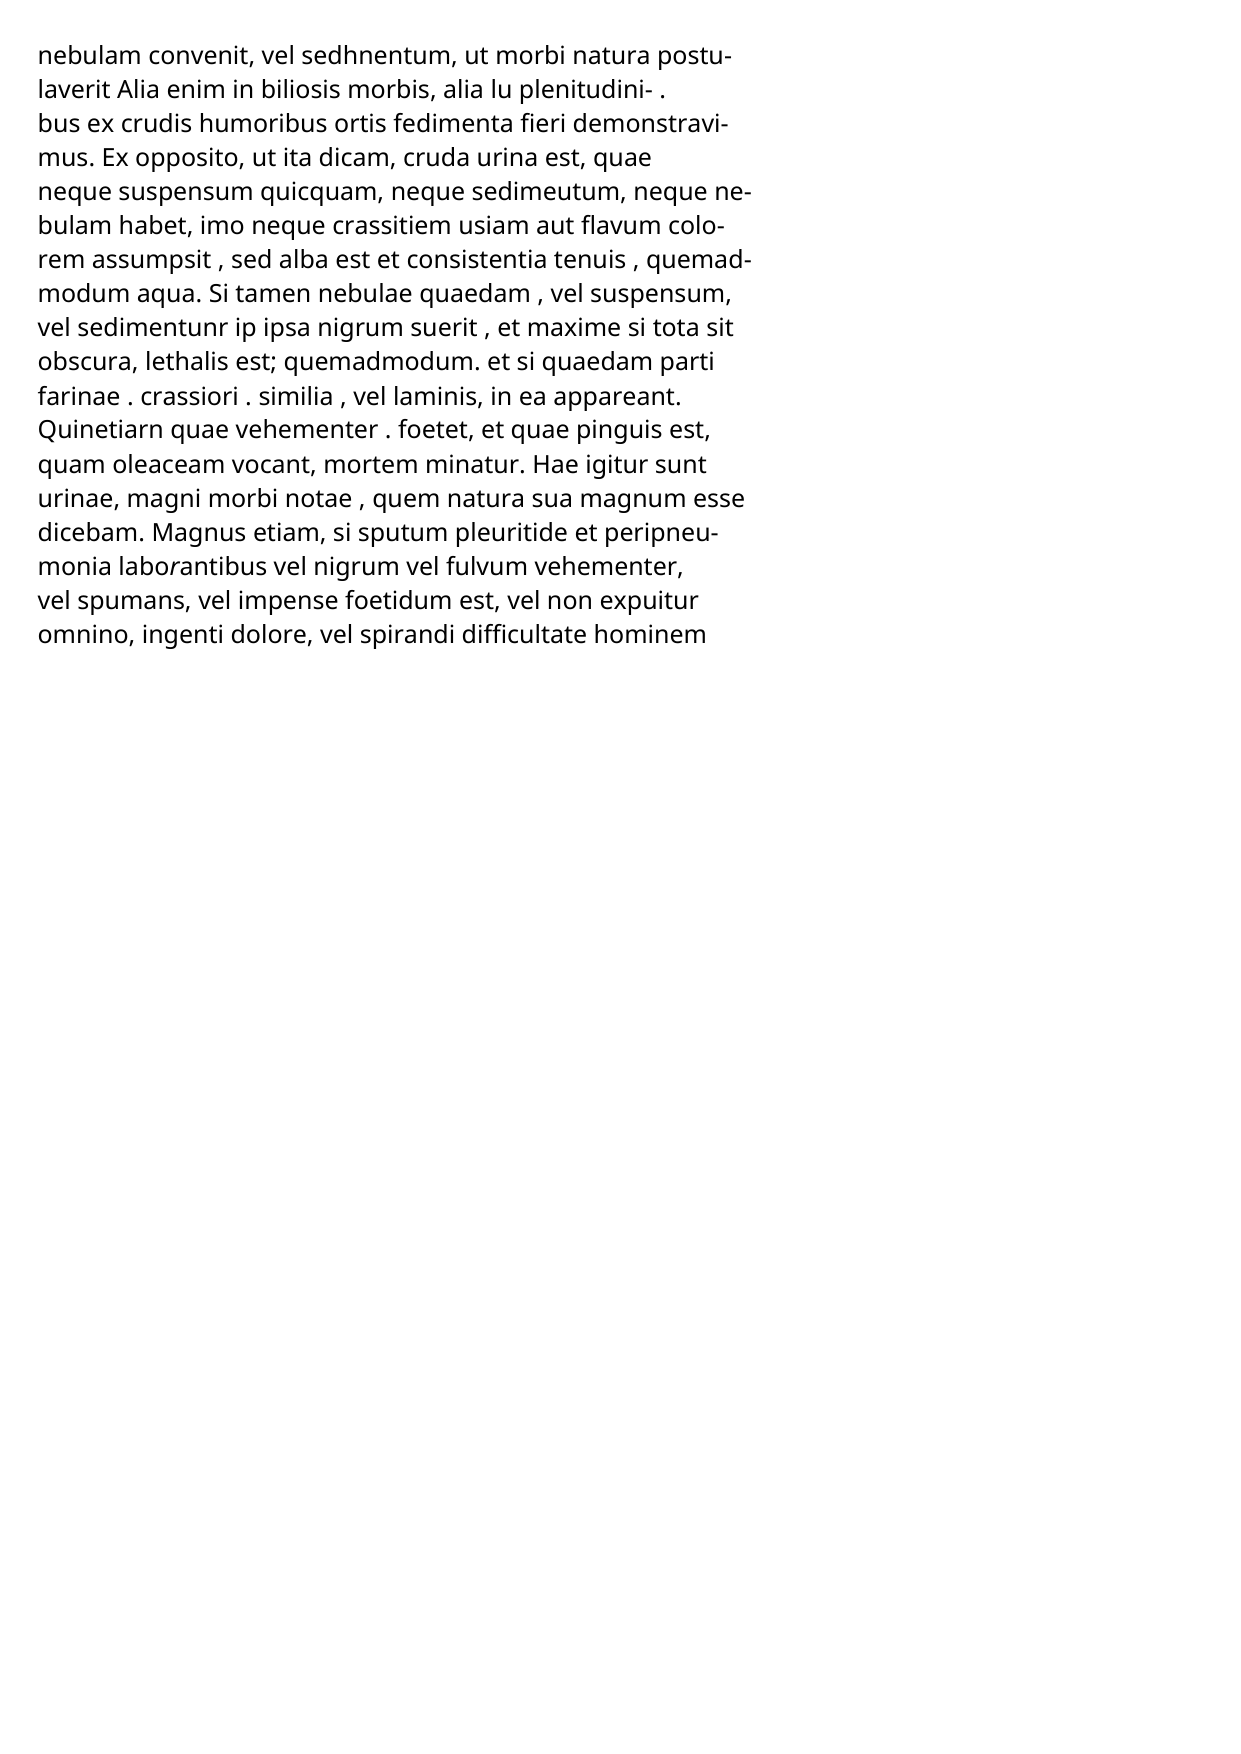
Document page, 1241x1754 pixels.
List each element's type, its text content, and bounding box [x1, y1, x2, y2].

text nebulam convenit, vel sedhnentum, ut morbi natura postu- laverit Alia enim in biliosis morbis, alia lu plenitudini- . bus ex crudis humoribus ortis fedimenta fieri demonstravi- mus. Ex opposito, ut ita dicam, cruda urina est, quae neque suspensum quicquam, neque sedimeutum, neque ne- bulam habet, imo neque crassitiem usiam aut flavum colo- rem assumpsit , sed alba est et consistentia tenuis , quemad- modum aqua. Si tamen nebulae quaedam , vel suspensum, vel sedimentunr ip ipsa nigrum suerit , et maxime si tota sit obscura, lethalis est; quemadmodum. et si quaedam parti farinae . crassiori . similia , vel laminis, in ea appareant. Quinetiarn quae vehementer . foetet, et quae pinguis est, quam oleaceam vocant, mortem minatur. Hae igitur sunt urinae, magni morbi notae , quem natura sua magnum esse dicebam. Magnus etiam, si sputum pleuritide et peripneu- monia laborantibus vel nigrum vel fulvum vehementer, vel spumans, vel impense foetidum est, vel non expuitur omnino, ingenti dolore, vel spirandi difficultate hominem [37, 37, 1203, 651]
